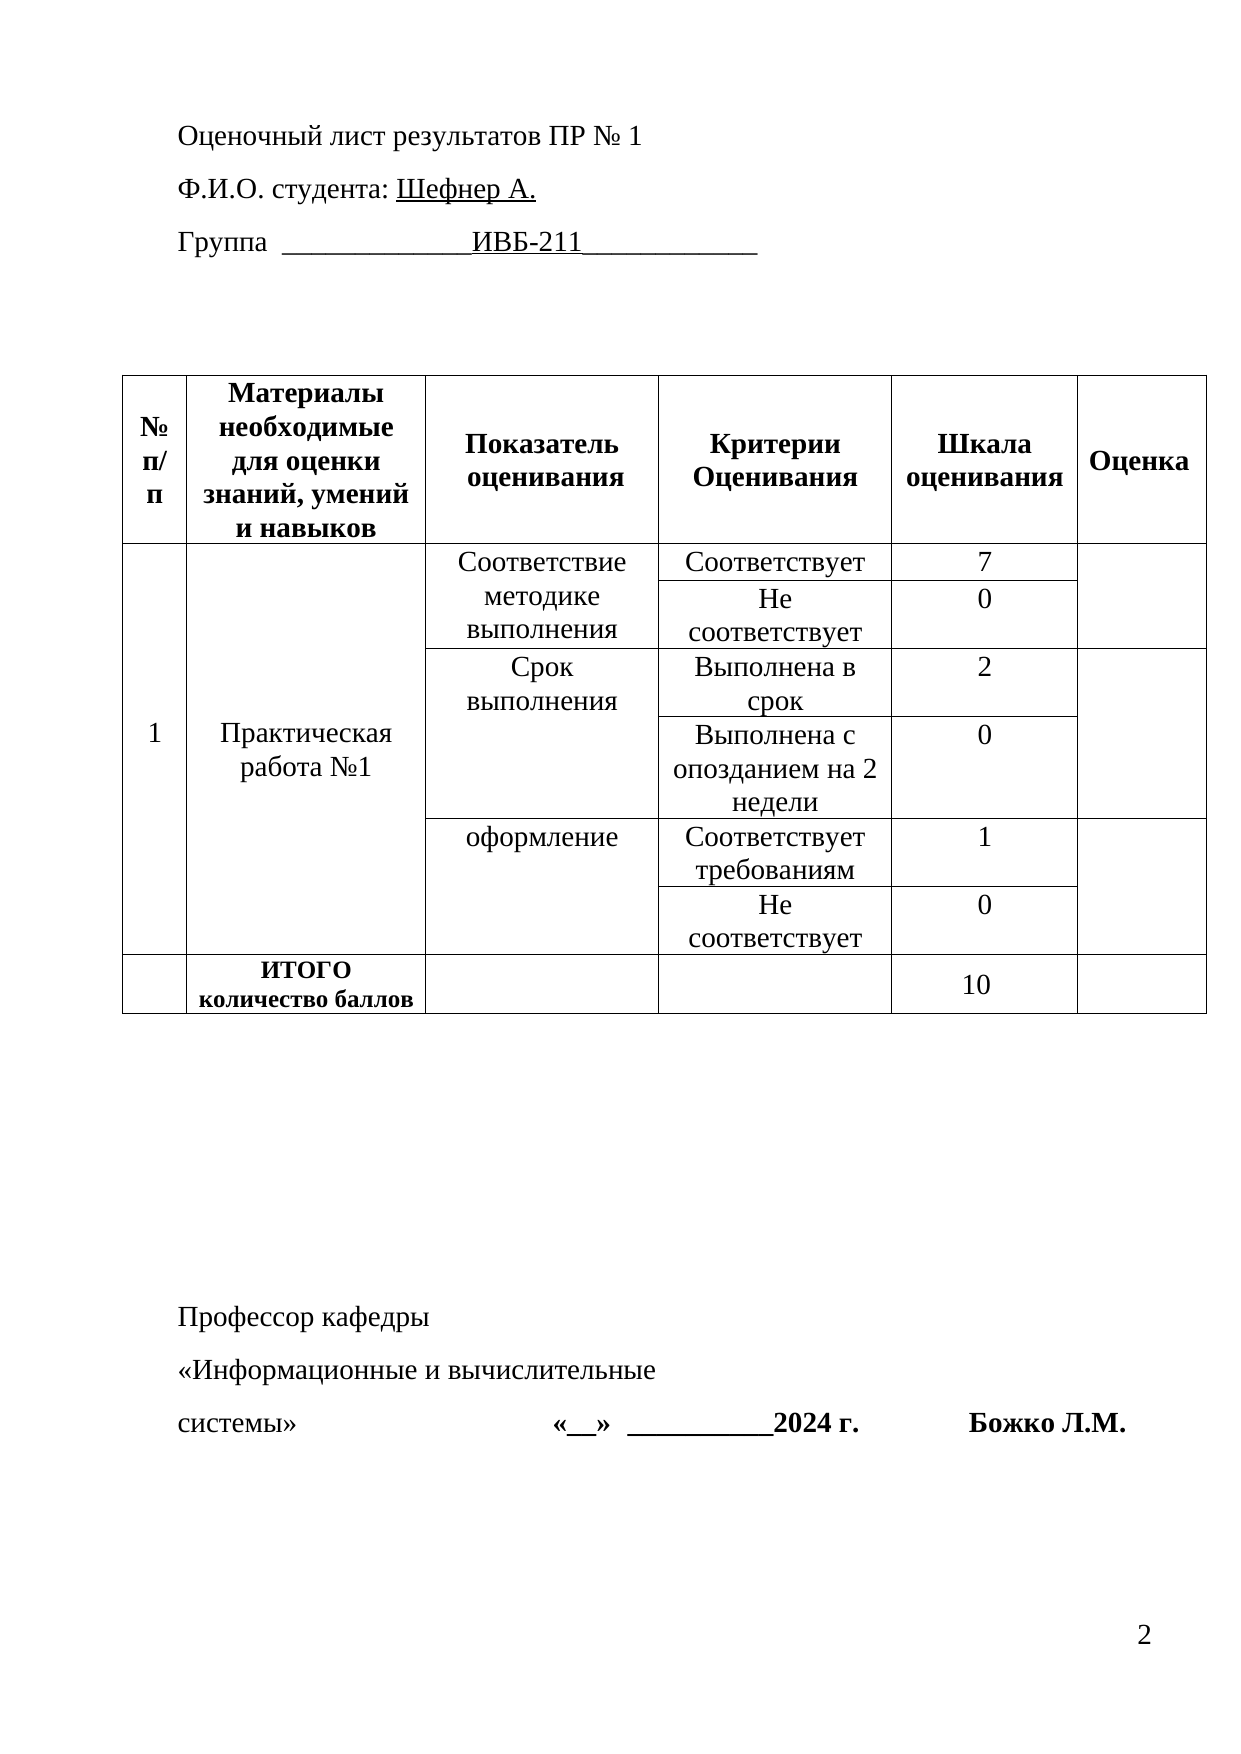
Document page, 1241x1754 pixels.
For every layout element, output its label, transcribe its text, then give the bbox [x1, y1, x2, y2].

table_cell Выполнена в срок [659, 649, 891, 716]
table_cell Соответствие методике выполнения [426, 544, 658, 648]
table_cell Выполнена с опозданием на 2 недели [659, 717, 891, 818]
table_header Материалы необходимые для оценки знаний, умений и навыков [187, 376, 425, 543]
table_cell Не соответствует [659, 581, 891, 648]
text Ф.И.О. студента: Шефнер А. [177, 171, 1152, 204]
text Оценочный лист результатов ПР № 1 [177, 118, 1152, 152]
table_header Оценка [1078, 376, 1206, 543]
table_cell [1078, 955, 1206, 1013]
table_cell Соответствует [659, 544, 891, 580]
text «Информационные и вычислительные [177, 1352, 1152, 1386]
table_cell [1078, 649, 1206, 818]
table_cell Не соответствует [659, 887, 891, 954]
table_cell [426, 955, 658, 1013]
table_cell Практическая работа №1 [187, 544, 425, 954]
table_cell 0 [892, 581, 1077, 648]
text Группа _____________ИВБ-211____________ [177, 224, 1152, 257]
table_header № п/п [123, 376, 186, 543]
table_header Показатель оценивания [426, 376, 658, 543]
table_cell [123, 955, 186, 1013]
table_cell 0 [892, 717, 1077, 818]
table_cell [1078, 544, 1206, 648]
text системы» «__» __________2024 г. Божко Л.М. [177, 1405, 1152, 1438]
table_cell 2 [892, 649, 1077, 716]
table_cell Соответствует требованиям [659, 819, 891, 886]
table_cell оформление [426, 819, 658, 954]
table_cell Срок выполнения [426, 649, 658, 818]
table_cell ИТОГО количество баллов [187, 955, 425, 1013]
table_cell [1078, 819, 1206, 954]
table_header Критерии Оценивания [659, 376, 891, 543]
table_cell 1 [123, 544, 186, 954]
table_cell 10 [892, 955, 1077, 1013]
table_cell [659, 955, 891, 1013]
table_cell 0 [892, 887, 1077, 954]
table_header Шкала оценивания [892, 376, 1077, 543]
table_cell 7 [892, 544, 1077, 580]
table_cell 1 [892, 819, 1077, 886]
text Профессор кафедры [177, 1299, 1152, 1333]
